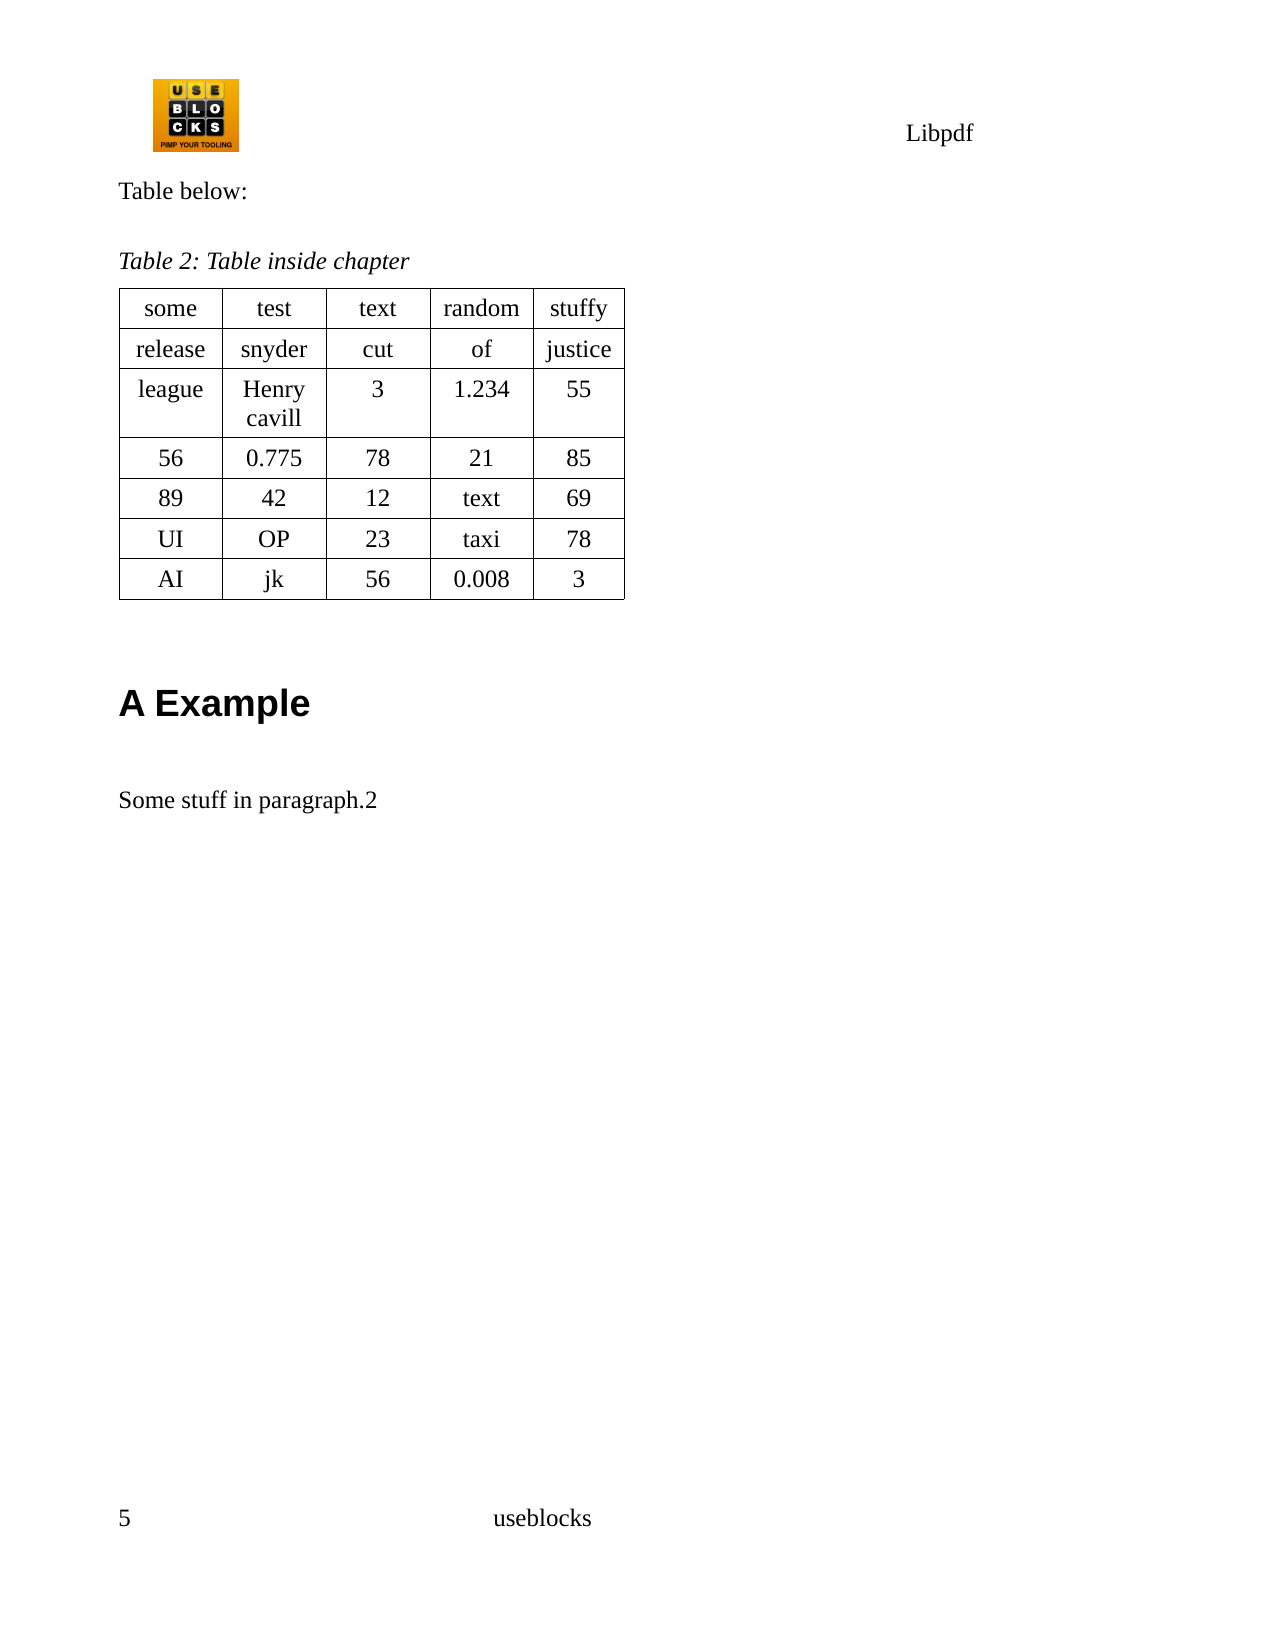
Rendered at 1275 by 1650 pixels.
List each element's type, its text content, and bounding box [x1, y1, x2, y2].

table_cell OP [223, 519, 326, 558]
subtitle A Example [118, 681, 1157, 725]
table_cell 56 [120, 438, 222, 478]
table_header stuffy [534, 289, 624, 328]
table_cell 89 [120, 479, 222, 518]
table_header text [327, 289, 430, 328]
table_cell cut [327, 329, 430, 368]
table_cell justice [534, 329, 624, 368]
table_header some [120, 289, 222, 328]
text Table 2: Table inside chapter [118, 246, 1157, 275]
table_cell 21 [431, 438, 533, 478]
table_cell 3 [327, 369, 430, 437]
text Table below: [118, 176, 1157, 205]
table_header random [431, 289, 533, 328]
table_cell 0.008 [431, 559, 533, 598]
table_cell taxi [431, 519, 533, 558]
table_cell 1.234 [431, 369, 533, 437]
table_cell 42 [223, 479, 326, 518]
table_cell 56 [327, 559, 430, 598]
table_cell AI [120, 559, 222, 598]
table_cell league [120, 369, 222, 437]
table_cell jk [223, 559, 326, 598]
table_cell of [431, 329, 533, 368]
table_header test [223, 289, 326, 328]
table_cell UI [120, 519, 222, 558]
table_cell Henry cavill [223, 369, 326, 437]
table_cell snyder [223, 329, 326, 368]
table_cell 12 [327, 479, 430, 518]
table_cell 3 [534, 559, 624, 598]
table_cell release [120, 329, 222, 368]
table_cell 78 [534, 519, 624, 558]
table_cell 78 [327, 438, 430, 478]
table_cell 85 [534, 438, 624, 478]
picture [153, 79, 240, 152]
table_cell text [431, 479, 533, 518]
table_cell 23 [327, 519, 430, 558]
text Some stuff in paragraph.2 [118, 785, 1157, 814]
table_cell 55 [534, 369, 624, 437]
table_cell 69 [534, 479, 624, 518]
table_cell 0.775 [223, 438, 326, 478]
